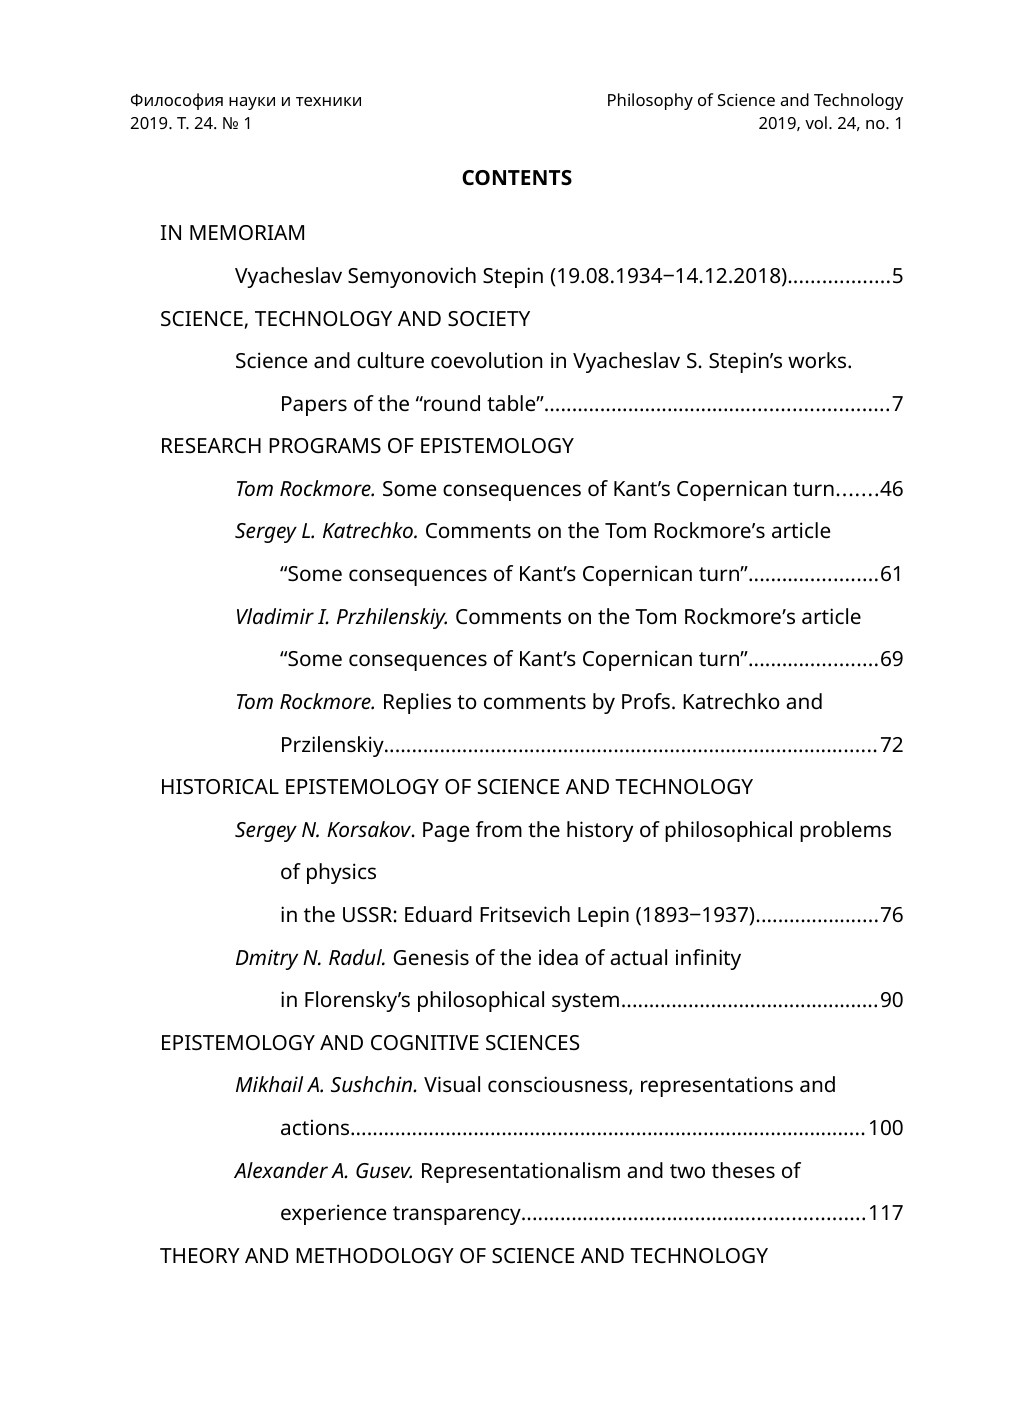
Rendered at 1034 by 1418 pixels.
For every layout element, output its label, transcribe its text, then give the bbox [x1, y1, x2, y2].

text Vladimir I. Przhilenskiy. Comments on the Tom Rockmore’s article “Some consequences of Kant’s Copernican turn” 69 [235, 602, 903, 673]
text Sergey N. Korsakov. Page from the history of philosophical problems of physics in the USSR: Eduard Fritsevich Lepin (1893‒1937) 76 [235, 815, 903, 928]
text EPISTEMOLOGY AND COGNITIVE SCIENCES [160, 1028, 903, 1056]
text Sergey L. Katrechko. Comments on the Tom Rockmore’s article “Some consequences of Kant’s Copernican turn” 61 [235, 517, 903, 588]
text Tom Rockmore. Replies to comments by Profs. Katrechko and Przilenskiy 72 [235, 687, 903, 758]
text HISTORICAL EPISTEMOLOGY OF SCIENCE AND TECHNOLOGY [160, 772, 903, 801]
text SCIENCE, TECHNOLOGY AND SOCIETY [160, 304, 903, 332]
text THEORY AND METHODOLOGY OF SCIENCE AND TECHNOLOGY [160, 1241, 903, 1269]
text IN MEMORIAM [160, 218, 903, 247]
text Tom Rockmore. Some consequences of Kant’s Copernican turn 46 [235, 474, 903, 502]
subtitle CONTENTS [130, 163, 903, 192]
text Science and culture coevolution in Vyacheslav S. Stepin’s works. Papers of the “round table” 7 [235, 346, 903, 417]
text RESEARCH PROGRAMS OF EPISTEMOLOGY [160, 431, 903, 460]
text Dmitry N. Radul. Genesis of the idea of actual infinity in Florensky’s philosophical system 90 [235, 943, 903, 1014]
text Vyacheslav Semyonovich Stepin (19.08.1934‒14.12.2018) 5 [235, 261, 903, 289]
text Mikhail A. Sushchin. Visual consciousness, representations and actions 100 [235, 1071, 903, 1142]
text Аlexander А. Gusev. Representationalism and two theses of experience transparency 117 [235, 1156, 903, 1227]
